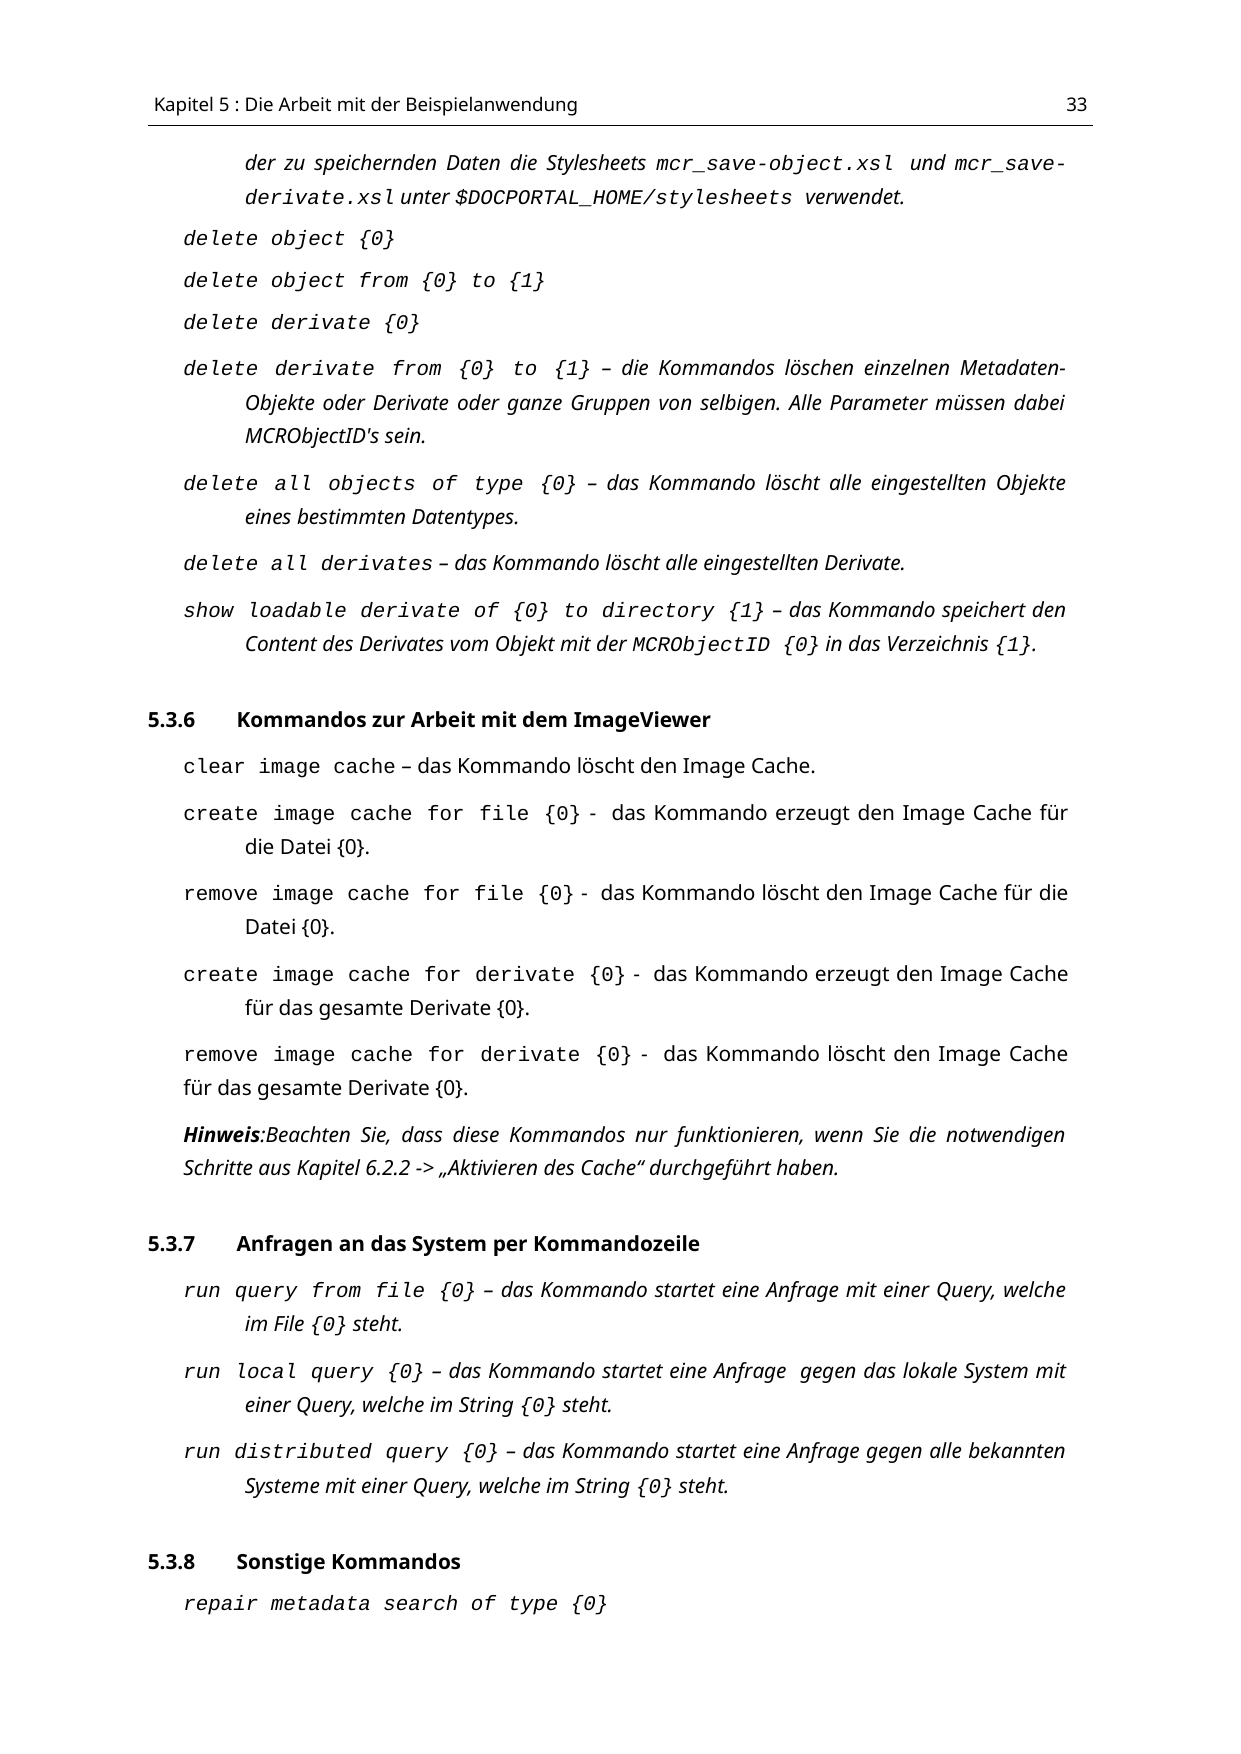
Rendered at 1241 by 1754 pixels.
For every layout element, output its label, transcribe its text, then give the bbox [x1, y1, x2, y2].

list remove image cache for derivate {0} - das Kommando löscht den Image Cache für das gesamte Derivate {0}. [183, 1039, 1069, 1102]
subtitle Anfragen an das System per Kommandozeile [148, 1229, 1092, 1258]
list remove image cache for file {0} - das Kommando löscht den Image Cache für die Datei {0}. [183, 878, 1069, 941]
list show loadable derivate of {0} to directory {1} – das Kommando speichert den Content des Derivates vom Objekt mit der MCRObjectID {0} in das Verzeichnis {1}. [183, 595, 1069, 658]
list Hinweis:Beachten Sie, dass diese Kommandos nur funktionieren, wenn Sie die notwendigen Schritte aus Kapitel 6.2.2 -> „Aktivieren des Cache“ durchgeführt haben. [183, 1120, 1069, 1182]
list der zu speichernden Daten die Stylesheets mcr_save-object.xsl und mcr_save-derivate.xsl unter $DOCPORTAL_HOME/stylesheets verwendet. [183, 148, 1069, 210]
list run distributed query {0} – das Kommando startet eine Anfrage gegen alle bekannten Systeme mit einer Query, welche im String {0} steht. [183, 1437, 1069, 1499]
list create image cache for derivate {0} - das Kommando erzeugt den Image Cache für das gesamte Derivate {0}. [183, 959, 1069, 1021]
list delete all derivates – das Kommando löscht alle eingestellten Derivate. [183, 548, 1069, 577]
subtitle Sonstige Kommandos [148, 1547, 1092, 1575]
list delete derivate from {0} to {1} – die Kommandos löschen einzelnen Metadaten-Objekte oder Derivate oder ganze Gruppen von selbigen. Alle Parameter müssen dabei MCRObjectID's sein. [183, 353, 1069, 450]
list create image cache for file {0} - das Kommando erzeugt den Image Cache für die Datei {0}. [183, 798, 1069, 860]
list delete object {0} [183, 228, 1069, 252]
list repair metadata search of type {0} [183, 1593, 1069, 1616]
list run local query {0} – das Kommando startet eine Anfrage gegen das lokale System mit einer Query, welche im String {0} steht. [183, 1356, 1069, 1418]
list delete object from {0} to {1} [183, 270, 1069, 294]
list clear image cache – das Kommando löscht den Image Cache. [183, 751, 1069, 779]
list run query from file {0} – das Kommando startet eine Anfrage mit einer Query, welche im File {0} steht. [183, 1275, 1069, 1338]
subtitle Kommandos zur Arbeit mit dem ImageViewer [148, 705, 1092, 733]
list delete all objects of type {0} – das Kommando löscht alle eingestellten Objekte eines bestimmten Datentypes. [183, 468, 1069, 530]
list delete derivate {0} [183, 312, 1069, 335]
